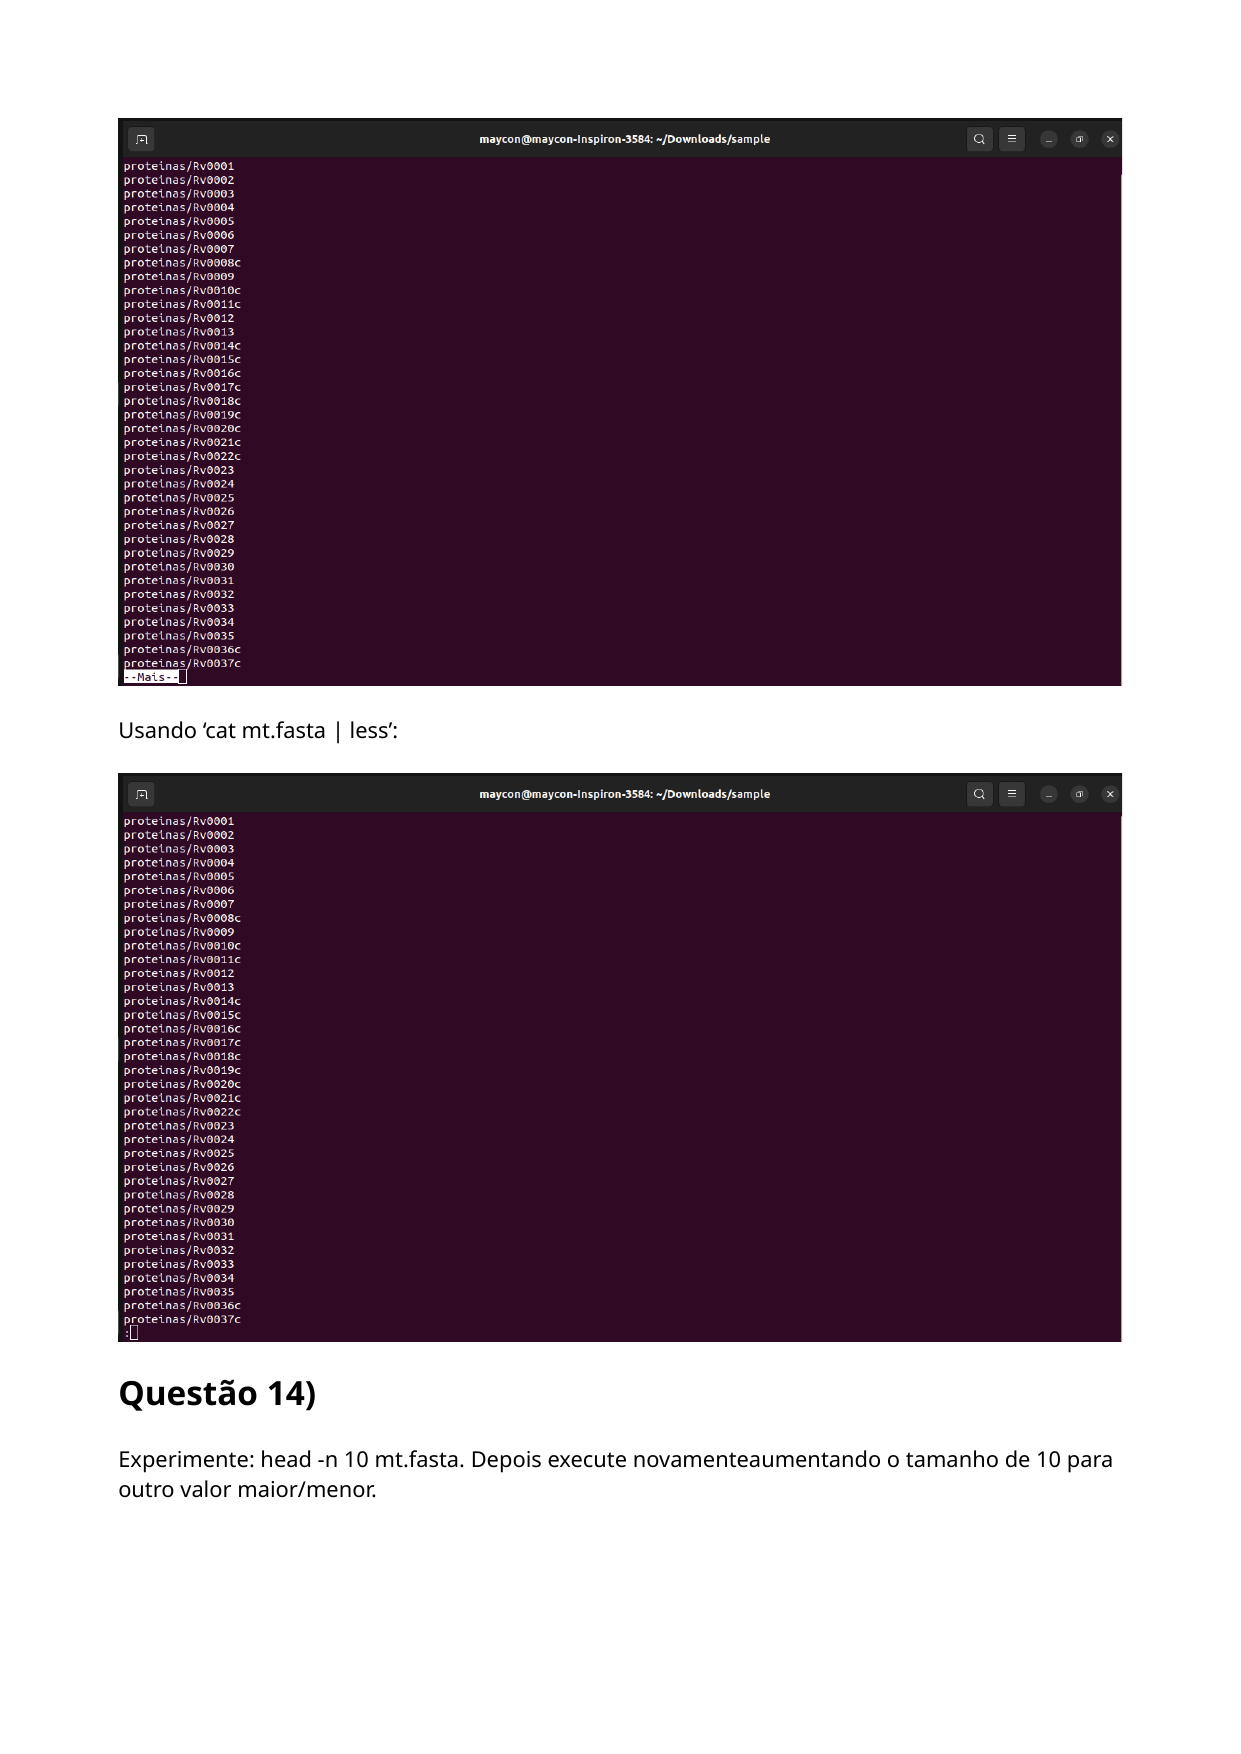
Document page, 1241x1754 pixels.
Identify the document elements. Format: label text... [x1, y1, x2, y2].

text Usando ‘cat mt.fasta | less’: [118, 715, 1122, 744]
text Questão 14) [118, 1370, 1122, 1415]
picture [118, 773, 1123, 1342]
text Experimente: head -n 10 mt.fasta. Depois execute novamenteaumentando o tamanho de 10 para outro valor maior/menor. [118, 1444, 1122, 1504]
picture [118, 118, 1123, 686]
